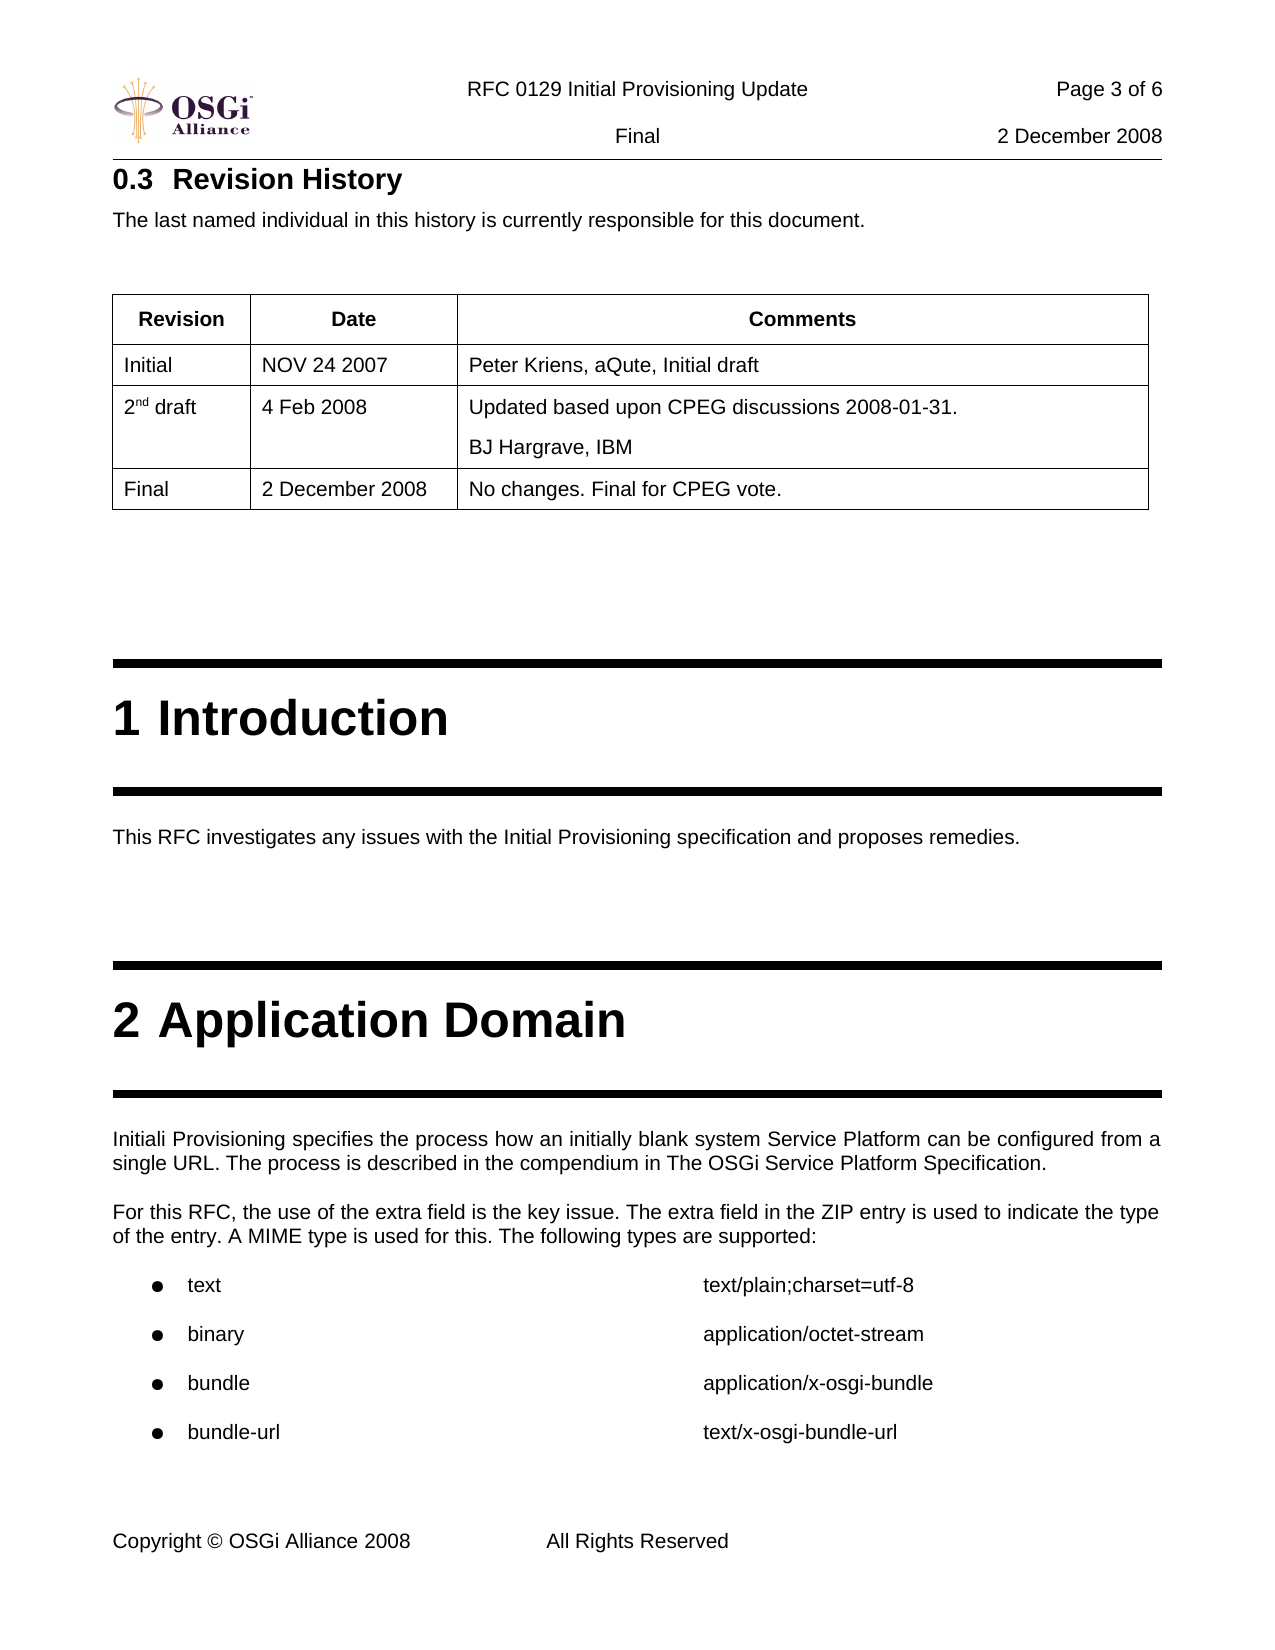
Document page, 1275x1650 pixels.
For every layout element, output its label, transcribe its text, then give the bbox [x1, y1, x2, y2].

text Initiali Provisioning specifies the process how an initially blank system Service Platform can be configured from a single URL. The process is described in the compendium in The OSGi Service Platform Specification. [112, 1127, 1162, 1175]
subtitle Introduction [112, 660, 1162, 796]
table_cell 2nd draft [113, 386, 250, 467]
text The last named individual in this history is currently responsible for this document. [112, 208, 1162, 232]
table_cell Updated based upon CPEG discussions 2008-01-31. BJ Hargrave, IBM [458, 386, 1148, 467]
subtitle Application Domain [112, 962, 1162, 1098]
table_cell Initial [113, 345, 250, 385]
picture [114, 78, 254, 143]
table_header Date [251, 295, 457, 343]
list text text/plain;charset=utf-8 [150, 1273, 1162, 1297]
table_cell Peter Kriens, aQute, Initial draft [458, 345, 1148, 385]
table_cell Final [113, 469, 250, 509]
text For this RFC, the use of the extra field is the key issue. The extra field in the ZIP entry is used to indicate the type of the entry. A MIME type is used for this. The following types are supported: [112, 1200, 1162, 1248]
table_cell 2 December 2008 [251, 469, 457, 509]
table_header Comments [458, 295, 1148, 343]
list binary application/octet-stream [150, 1322, 1162, 1346]
subtitle Revision History [112, 160, 1162, 196]
table_cell NOV 24 2007 [251, 345, 457, 385]
table_cell No changes. Final for CPEG vote. [458, 469, 1148, 509]
list bundle application/x-osgi-bundle [150, 1371, 1162, 1395]
table_cell 4 Feb 2008 [251, 386, 457, 467]
list bundle-url text/x-osgi-bundle-url [150, 1420, 1162, 1444]
text This RFC investigates any issues with the Initial Provisioning specification and proposes remedies. [112, 825, 1162, 849]
table_header Revision [113, 295, 250, 343]
